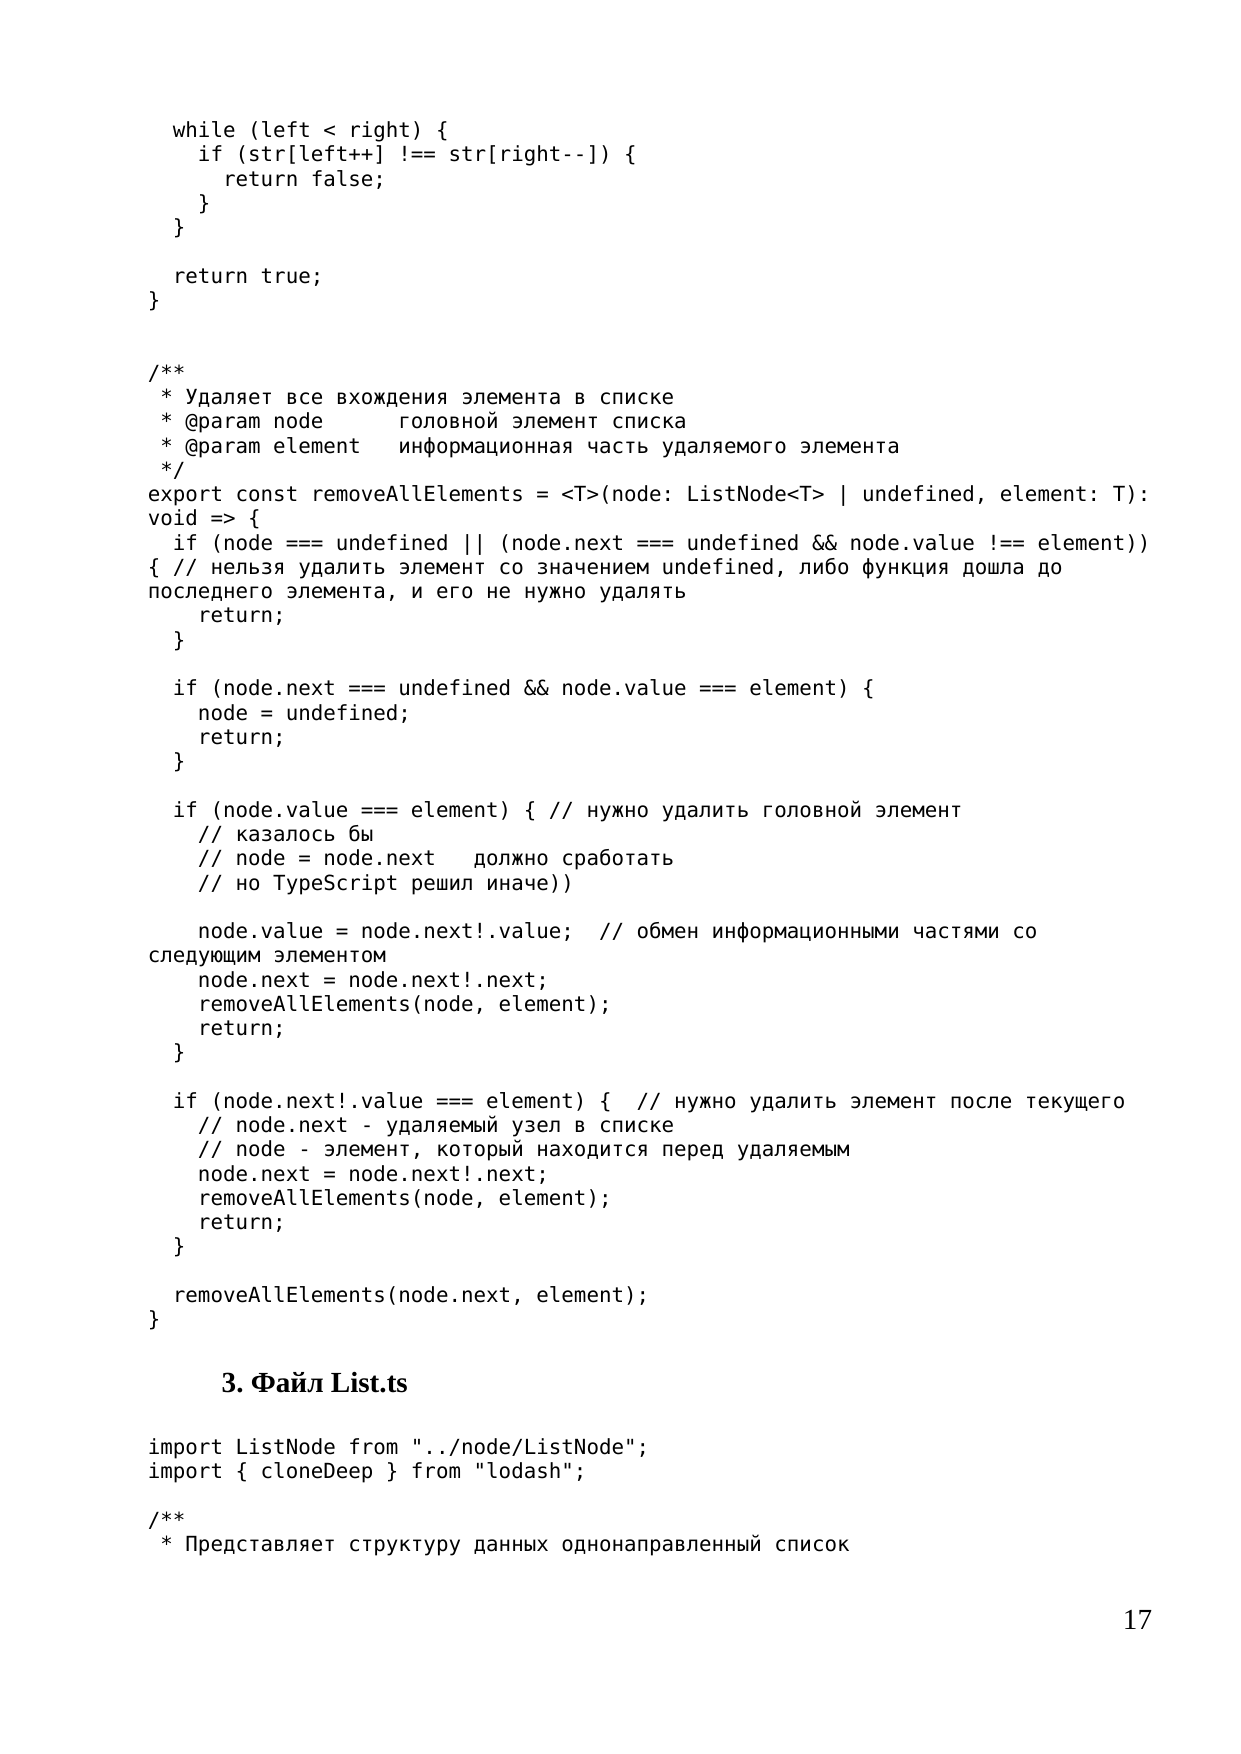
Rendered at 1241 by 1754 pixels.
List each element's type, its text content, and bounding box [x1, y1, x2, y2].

text } [148, 749, 1152, 773]
text import ListNode from "../node/ListNode"; [148, 1435, 1152, 1459]
text // казалось бы [148, 822, 1152, 846]
text } [148, 1234, 1152, 1259]
text * Представляет структуру данных однонаправленный список [148, 1532, 1152, 1557]
text return false; [148, 167, 1152, 191]
text return; [148, 1016, 1152, 1040]
text node.next = node.next!.next; [148, 968, 1152, 992]
text export const removeAllElements = <T>(node: ListNode<T> | undefined, element: T): void => { [148, 482, 1152, 531]
text return; [148, 1210, 1152, 1234]
text return; [148, 725, 1152, 749]
text // но TypeScript решил иначе)) [148, 871, 1152, 895]
text // node - элемент, который находится перед удаляемым [148, 1137, 1152, 1162]
text removeAllElements(node, element); [148, 992, 1152, 1016]
text } [148, 191, 1152, 215]
text removeAllElements(node, element); [148, 1186, 1152, 1210]
subtitle 3. Файл List.ts [148, 1365, 1152, 1399]
text /** [148, 361, 1152, 385]
text * @param node головной элемент списка [148, 409, 1152, 434]
text */ [148, 458, 1152, 482]
text if (node.next === undefined && node.value === element) { [148, 676, 1152, 701]
text * @param element информационная часть удаляемого элемента [148, 434, 1152, 458]
text if (str[left++] !== str[right--]) { [148, 142, 1152, 167]
text * Удаляет все вхождения элемента в списке [148, 385, 1152, 409]
text } [148, 215, 1152, 239]
text removeAllElements(node.next, element); [148, 1283, 1152, 1307]
text node = undefined; [148, 701, 1152, 725]
text import { cloneDeep } from "lodash"; [148, 1459, 1152, 1484]
text /** [148, 1508, 1152, 1532]
text return; [148, 603, 1152, 628]
text // node.next - удаляемый узел в списке [148, 1113, 1152, 1137]
text } [148, 1307, 1152, 1332]
text // node = node.next должно сработать [148, 846, 1152, 871]
text } [148, 288, 1152, 312]
text if (node.next!.value === element) { // нужно удалить элемент после текущего [148, 1089, 1152, 1113]
text } [148, 1040, 1152, 1065]
text node.next = node.next!.next; [148, 1162, 1152, 1186]
text if (node === undefined || (node.next === undefined && node.value !== element)) { // нельзя удалить элемент со значением undefined, либо функция дошла до последнего элемента, и его не нужно удалять [148, 531, 1152, 603]
text return true; [148, 264, 1152, 288]
text while (left < right) { [148, 118, 1152, 142]
text if (node.value === element) { // нужно удалить головной элемент [148, 798, 1152, 822]
text } [148, 628, 1152, 652]
text node.value = node.next!.value; // обмен информационными частями со следующим элементом [148, 919, 1152, 968]
